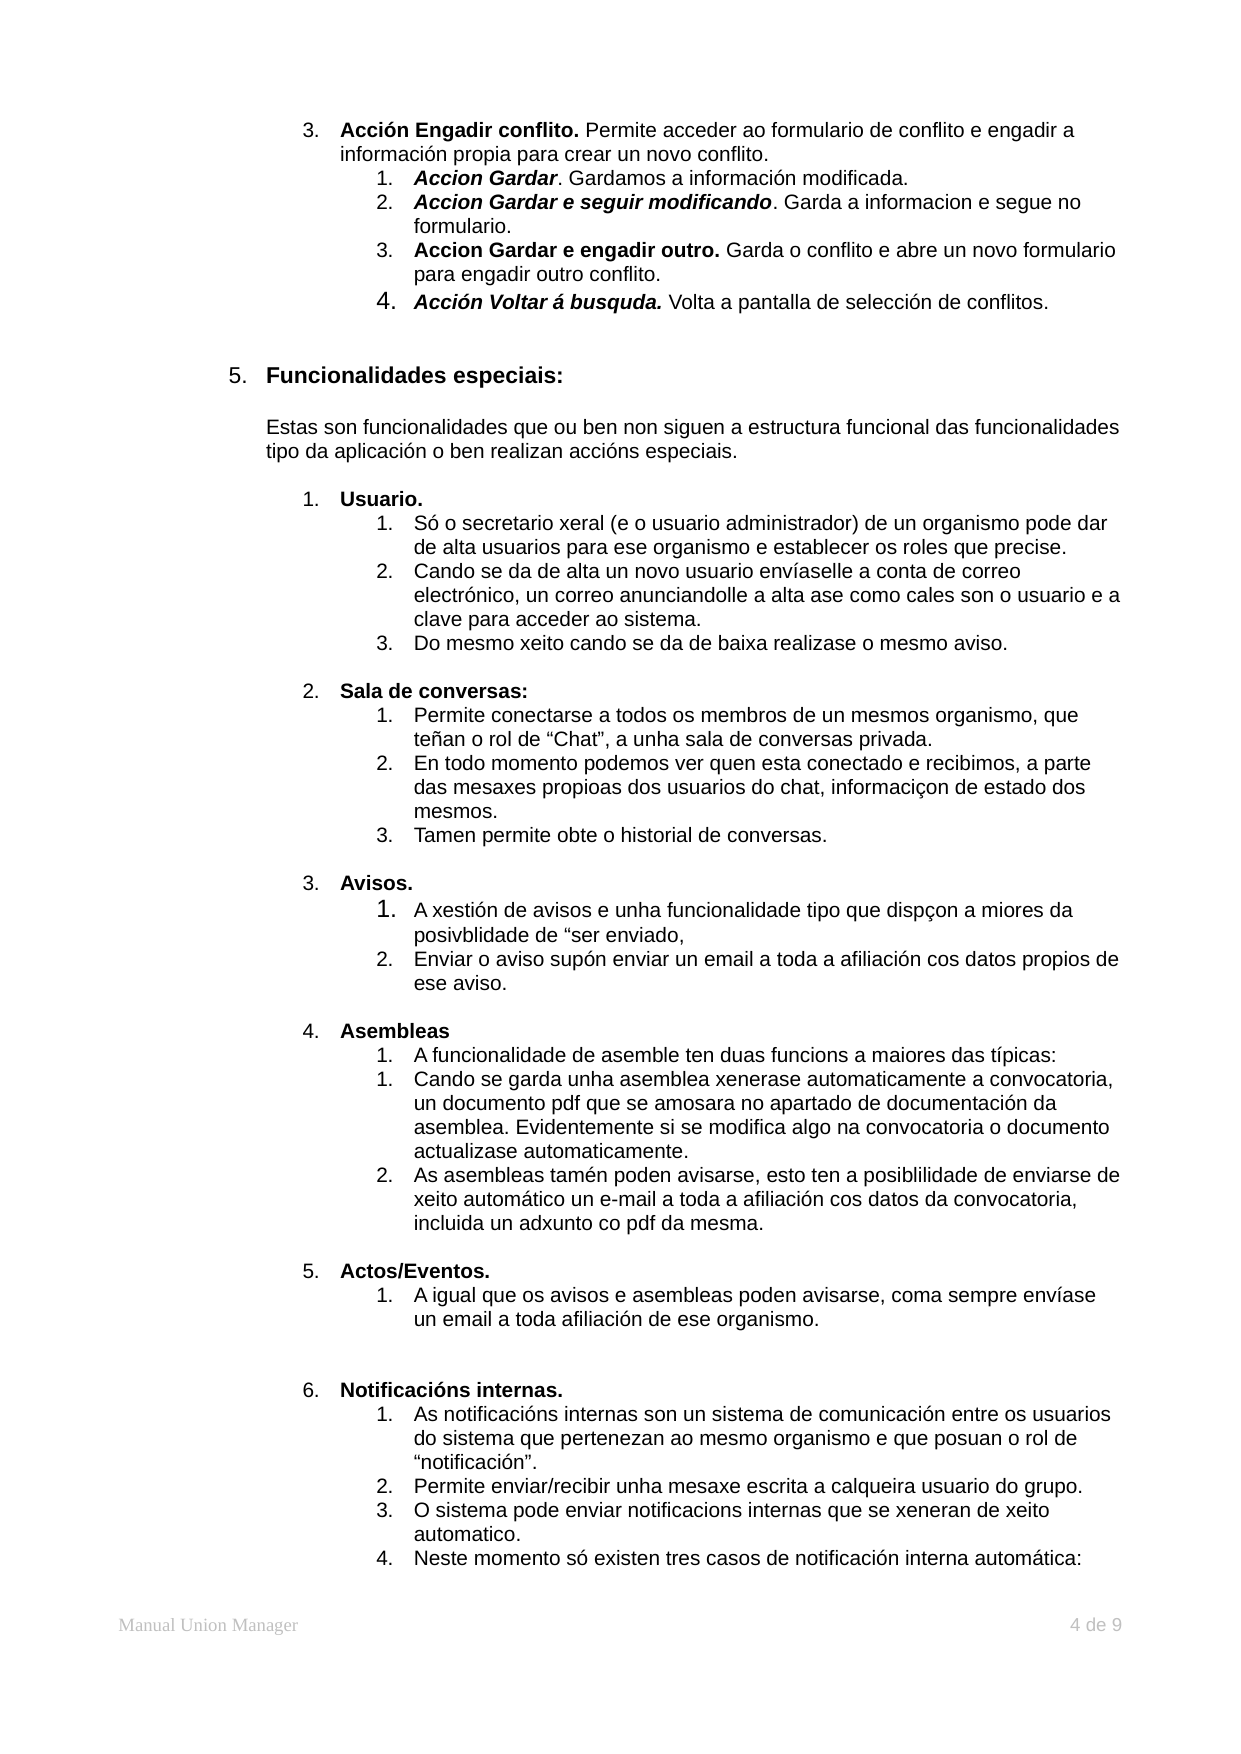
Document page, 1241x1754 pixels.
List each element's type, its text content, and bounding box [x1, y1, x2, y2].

list Accion Gardar e seguir modificando. Garda a informacion e segue no formulario. [376, 190, 1122, 238]
list A xestión de avisos e unha funcionalidade tipo que dispçon a miores da posivblidade de “ser enviado, [376, 894, 1122, 947]
list En todo momento podemos ver quen esta conectado e recibimos, a parte das mesaxes propioas dos usuarios do chat, informaciçon de estado dos mesmos. [376, 751, 1122, 822]
list Estas son funcionalidades que ou ben non siguen a estructura funcional das funcionalidades tipo da aplicación o ben realizan accións especiais. [228, 415, 1122, 463]
list Só o secretario xeral (e o usuario administrador) de un organismo pode dar de alta usuarios para ese organismo e establecer os roles que precise. [376, 511, 1122, 559]
list Permite enviar/recibir unha mesaxe escrita a calqueira usuario do grupo. [376, 1474, 1122, 1498]
list O sistema pode enviar notificacions internas que se xeneran de xeito automatico. [376, 1498, 1122, 1546]
list Actos/Eventos. [302, 1258, 1122, 1282]
list As notificacións internas son un sistema de comunicación entre os usuarios do sistema que pertenezan ao mesmo organismo e que posuan o rol de “notificación”. [376, 1402, 1122, 1474]
list Asembleas [302, 1019, 1122, 1043]
list Acción Voltar á busquda. Volta a pantalla de selección de conflitos. [376, 286, 1122, 314]
list Cando se da de alta un novo usuario envíaselle a conta de correo electrónico, un correo anunciandolle a alta ase como cales son o usuario e a clave para acceder ao sistema. [376, 559, 1122, 631]
list Permite conectarse a todos os membros de un mesmos organismo, que teñan o rol de “Chat”, a unha sala de conversas privada. [376, 703, 1122, 751]
list Notificacións internas. [302, 1378, 1122, 1402]
list Avisos. [302, 870, 1122, 894]
list Funcionalidades especiais: [228, 362, 1122, 389]
list Usuario. [302, 487, 1122, 511]
list A funcionalidade de asemble ten duas funcions a maiores das típicas: [376, 1043, 1122, 1067]
list Neste momento só existen tres casos de notificación interna automática: [376, 1546, 1122, 1570]
list Sala de conversas: [302, 679, 1122, 703]
list Enviar o aviso supón enviar un email a toda a afiliación cos datos propios de ese aviso. [376, 947, 1122, 995]
list Cando se garda unha asemblea xenerase automaticamente a convocatoria, un documento pdf que se amosara no apartado de documentación da asemblea. Evidentemente si se modifica algo na convocatoria o documento actualizase automaticamente. [376, 1067, 1122, 1163]
list As asembleas tamén poden avisarse, esto ten a posiblilidade de enviarse de xeito automático un e-mail a toda a afiliación cos datos da convocatoria, incluida un adxunto co pdf da mesma. [376, 1163, 1122, 1234]
list Do mesmo xeito cando se da de baixa realizase o mesmo aviso. [376, 631, 1122, 655]
list Acción Engadir conflito. Permite acceder ao formulario de conflito e engadir a información propia para crear un novo conflito. [302, 118, 1122, 166]
list A igual que os avisos e asembleas poden avisarse, coma sempre envíase un email a toda afiliación de ese organismo. [376, 1282, 1122, 1330]
list Accion Gardar. Gardamos a información modificada. [376, 166, 1122, 190]
list Tamen permite obte o historial de conversas. [376, 822, 1122, 846]
list Accion Gardar e engadir outro. Garda o conflito e abre un novo formulario para engadir outro conflito. [376, 238, 1122, 286]
